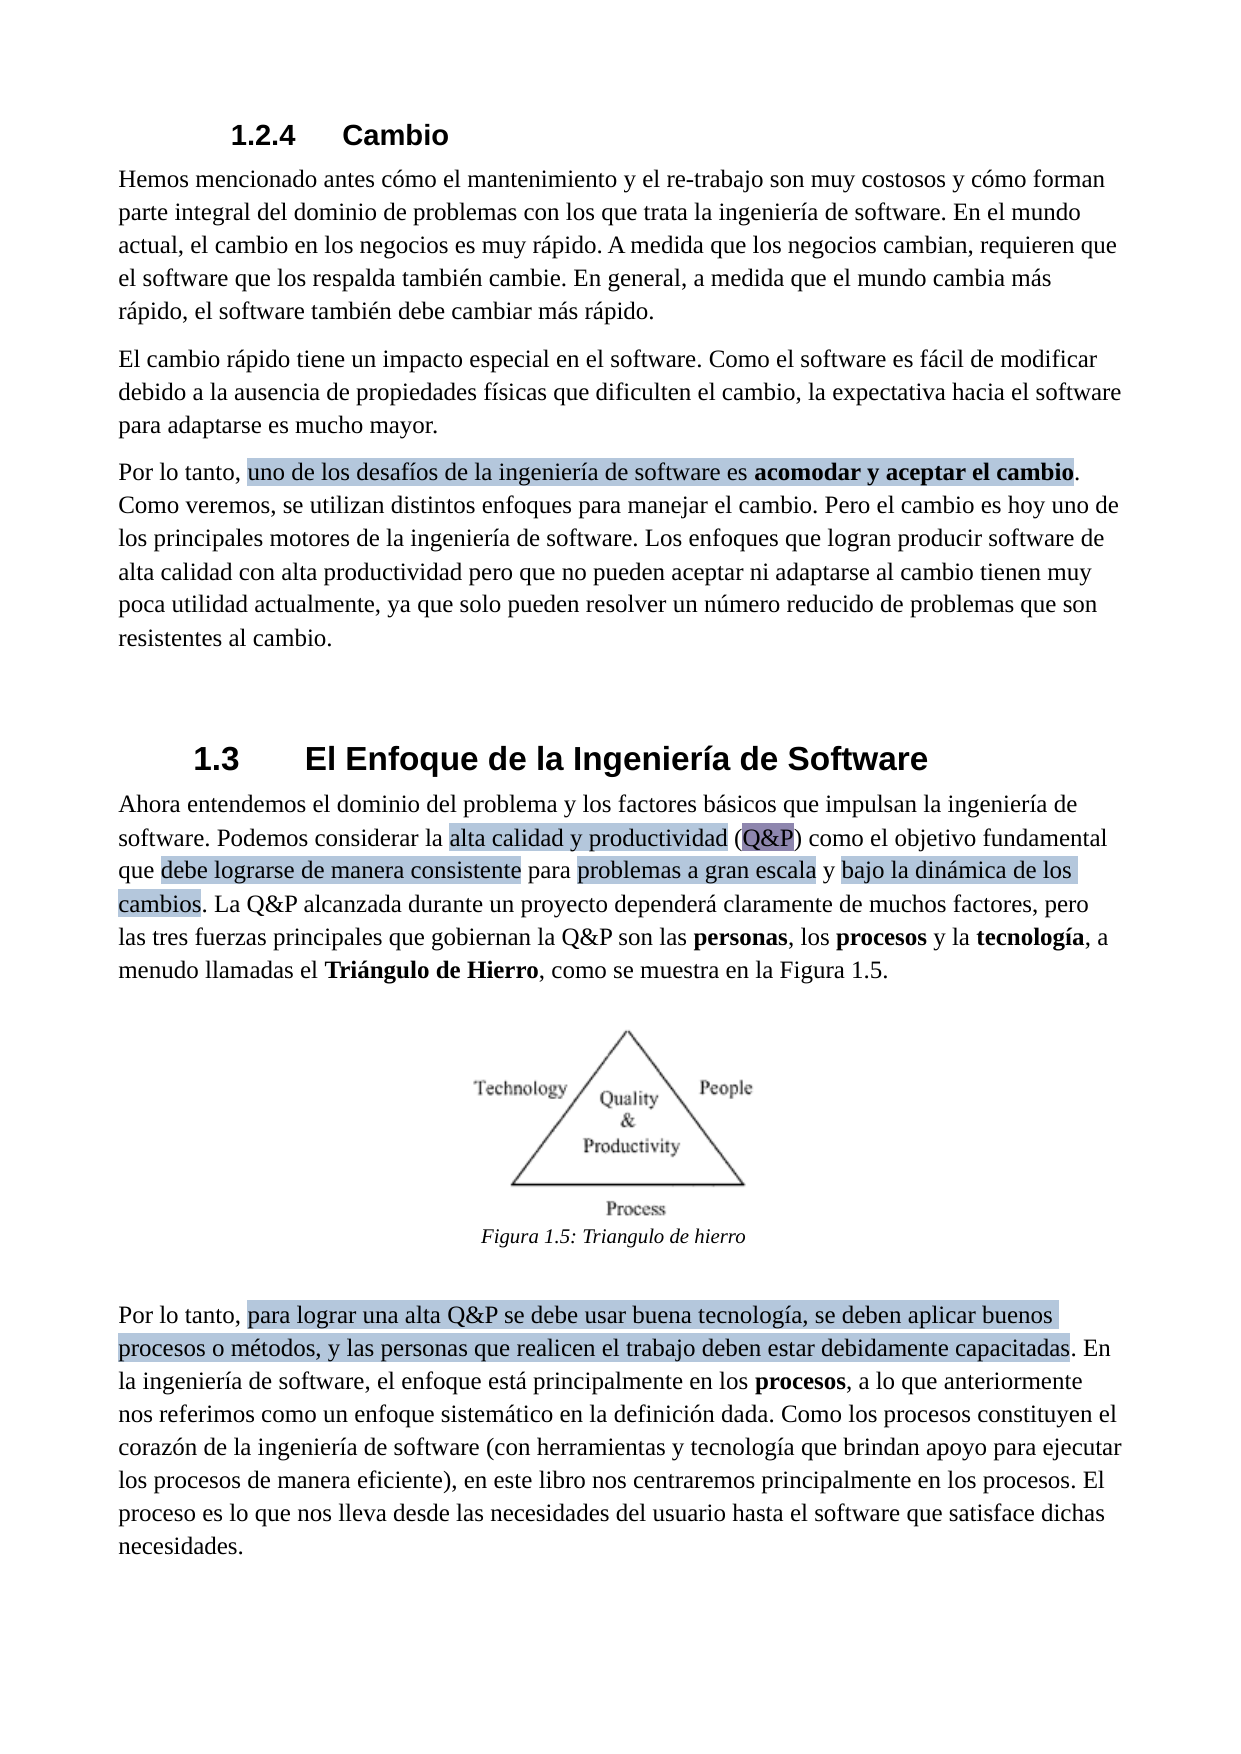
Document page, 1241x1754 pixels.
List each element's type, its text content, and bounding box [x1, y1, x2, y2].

text Por lo tanto, para lograr una alta Q&P se debe usar buena tecnología, se deben aplicar buenos procesos o métodos, y las personas que realicen el trabajo deben estar debidamente capacitadas. En la ingeniería de software, el enfoque está principalmente en los procesos, a lo que anteriormente nos referimos como un enfoque sistemático en la definición dada. Como los procesos constituyen el corazón de la ingeniería de software (con herramientas y tecnología que brindan apoyo para ejecutar los procesos de manera eficiente), en este libro nos centraremos principalmente en los procesos. El proceso es lo que nos lleva desde las necesidades del usuario hasta el software que satisface dichas necesidades. [118, 1300, 1122, 1560]
text Por lo tanto, uno de los desafíos de la ingeniería de software es acomodar y aceptar el cambio. Como veremos, se utilizan distintos enfoques para manejar el cambio. Pero el cambio es hoy uno de los principales motores de la ingeniería de software. Los enfoques que logran producir software de alta calidad con alta productividad pero que no pueden aceptar ni adaptarse al cambio tienen muy poca utilidad actualmente, ya que solo pueden resolver un número reducido de problemas que son resistentes al cambio. [118, 457, 1122, 651]
text Hemos mencionado antes cómo el mantenimiento y el re-trabajo son muy costosos y cómo forman parte integral del dominio de problemas con los que trata la ingeniería de software. En el mundo actual, el cambio en los negocios es muy rápido. A medida que los negocios cambian, requieren que el software que los respalda también cambie. En general, a medida que el mundo cambia más rápido, el software también debe cambiar más rápido. [118, 164, 1122, 325]
subtitle El Enfoque de la Ingeniería de Software [193, 739, 1122, 777]
picture [468, 1014, 760, 1225]
text Ahora entendemos el dominio del problema y los factores básicos que impulsan la ingeniería de software. Podemos considerar la alta calidad y productividad (Q&P) como el objetivo fundamental que debe lograrse de manera consistente para problemas a gran escala y bajo la dinámica de los cambios. La Q&P alcanzada durante un proyecto dependerá claramente de muchos factores, pero las tres fuerzas principales que gobiernan la Q&P son las personas, los procesos y la tecnología, a menudo llamadas el Triángulo de Hierro, como se muestra en la Figura 1.5. [118, 789, 1122, 983]
text El cambio rápido tiene un impacto especial en el software. Como el software es fácil de modificar debido a la ausencia de propiedades físicas que dificulten el cambio, la expectativa hacia el software para adaptarse es mucho mayor. [118, 344, 1122, 439]
subtitle Cambio [231, 118, 1122, 152]
text Figura 1.5: Triangulo de hierro [469, 1225, 760, 1248]
